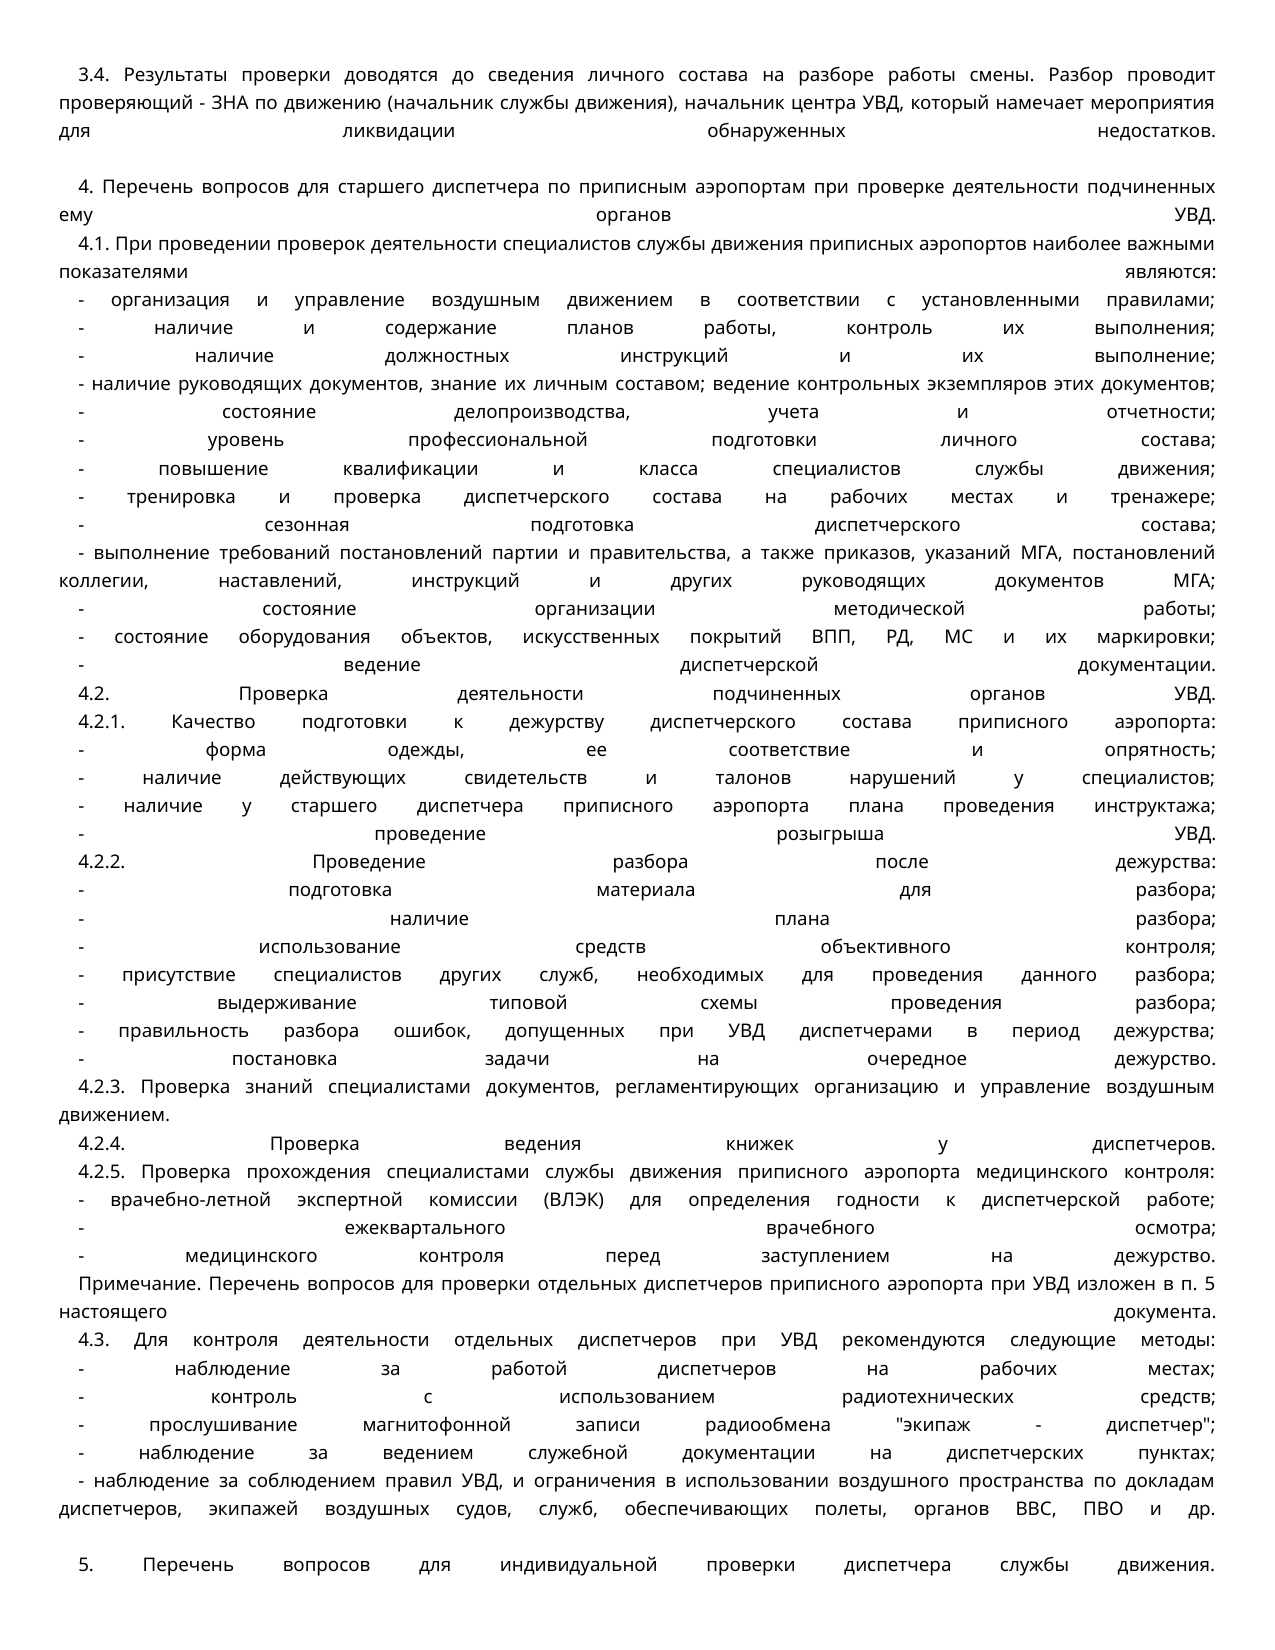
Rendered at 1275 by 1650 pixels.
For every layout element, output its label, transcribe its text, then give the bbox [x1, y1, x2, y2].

text 3.4. Результаты проверки доводятся до сведения личного состава на разборе работы смены. Разбор проводит проверяющий - ЗНА по движению (начальник службы движения), начальник центра УВД, который намечает мероприятия для ликвидации обнаруженных недостатков. 4. Перечень вопросов для старшего диспетчера по приписным аэропортам при проверке деятельности подчиненных ему органов УВД. 4.1. При проведении проверок деятельности специалистов службы движения приписных аэропортов наиболее важными показателями являются: - организация и управление воздушным движением в соответствии с установленными правилами; - наличие и содержание планов работы, контроль их выполнения; - наличие должностных инструкций и их выполнение; - наличие руководящих документов, знание их личным составом; ведение контрольных экземпляров этих документов; - состояние делопроизводства, учета и отчетности; - уровень профессиональной подготовки личного состава; - повышение квалификации и класса специалистов службы движения; - тренировка и проверка диспетчерского состава на рабочих местах и тренажере; - сезонная подготовка диспетчерского состава; - выполнение требований постановлений партии и правительства, а также приказов, указаний МГА, постановлений коллегии, наставлений, инструкций и других руководящих документов МГА; - состояние организации методической работы; - состояние оборудования объектов, искусственных покрытий ВПП, РД, МС и их маркировки; - ведение диспетчерской документации. 4.2. Проверка деятельности подчиненных органов УВД. 4.2.1. Качество подготовки к дежурству диспетчерского состава приписного аэропорта: - форма одежды, ее соответствие и опрятность; - наличие действующих свидетельств и талонов нарушений у специалистов; - наличие у старшего диспетчера приписного аэропорта плана проведения инструктажа; - проведение розыгрыша УВД. 4.2.2. Проведение разбора после дежурства: - подготовка материала для разбора; - наличие плана разбора; - использование средств объективного контроля; - присутствие специалистов других служб, необходимых для проведения данного разбора; - выдерживание типовой схемы проведения разбора; - правильность разбора ошибок, допущенных при УВД диспетчерами в период дежурства; - постановка задачи на очередное дежурство. 4.2.3. Проверка знаний специалистами документов, регламентирующих организацию и управление воздушным движением. 4.2.4. Проверка ведения книжек у диспетчеров. 4.2.5. Проверка прохождения специалистами службы движения приписного аэропорта медицинского контроля: - врачебно-летной экспертной комиссии (ВЛЭК) для определения годности к диспетчерской работе; - ежеквартального врачебного осмотра; - медицинского контроля перед заступлением на дежурство. Примечание. Перечень вопросов для проверки отдельных диспетчеров приписного аэропорта при УВД изложен в п. 5 настоящего документа. 4.3. Для контроля деятельности отдельных диспетчеров при УВД рекомендуются следующие методы: - наблюдение за работой диспетчеров на рабочих местах; - контроль с использованием радиотехнических средств; - прослушивание магнитофонной записи радиообмена "экипаж - диспетчер"; - наблюдение за ведением служебной документации на диспетчерских пунктах; - наблюдение за соблюдением правил УВД, и ограничения в использовании воздушного пространства по докладам диспетчеров, экипажей воздушных судов, служб, обеспечивающих полеты, органов ВВС, ПВО и др. 5. Перечень вопросов для индивидуальной проверки диспетчера службы движения. [58, 58, 1216, 1577]
